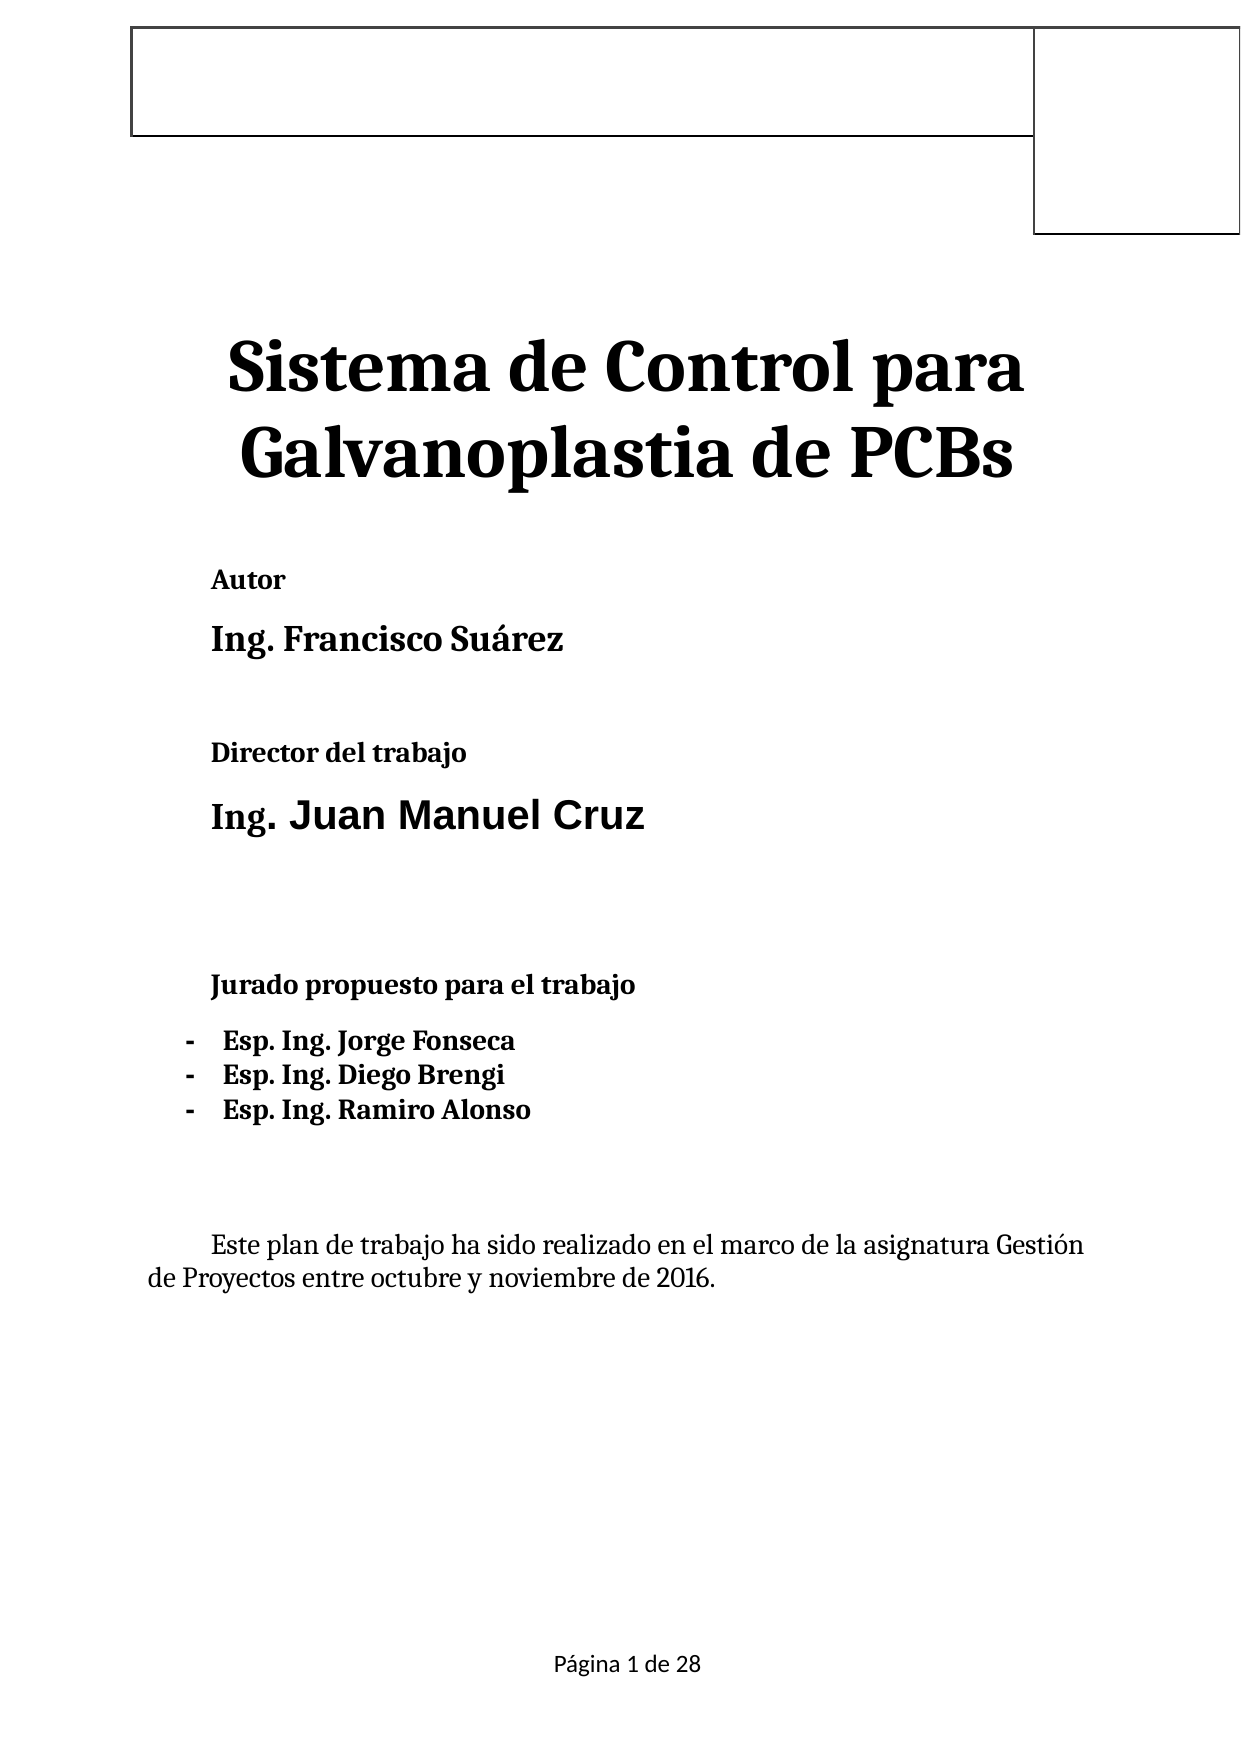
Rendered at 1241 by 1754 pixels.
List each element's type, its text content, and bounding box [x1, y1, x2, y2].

text Director del trabajo [148, 736, 1107, 769]
title Sistema de Control para Galvanoplastia de PCBs [148, 324, 1107, 496]
list Esp. Ing. Ramiro Alonso [185, 1092, 1107, 1127]
text Jurado propuesto para el trabajo [148, 968, 1107, 1002]
text Ing. Juan Manuel Cruz [148, 790, 1107, 838]
text Ing. Francisco Suárez [148, 617, 1107, 661]
text Autor [148, 563, 1107, 597]
list Esp. Ing. Diego Brengi [185, 1057, 1107, 1092]
list Esp. Ing. Jorge Fonseca [185, 1022, 1107, 1057]
text Este plan de trabajo ha sido realizado en el marco de la asignatura Gestión de Proyectos entre octubre y noviembre de 2016. [148, 1228, 1107, 1295]
